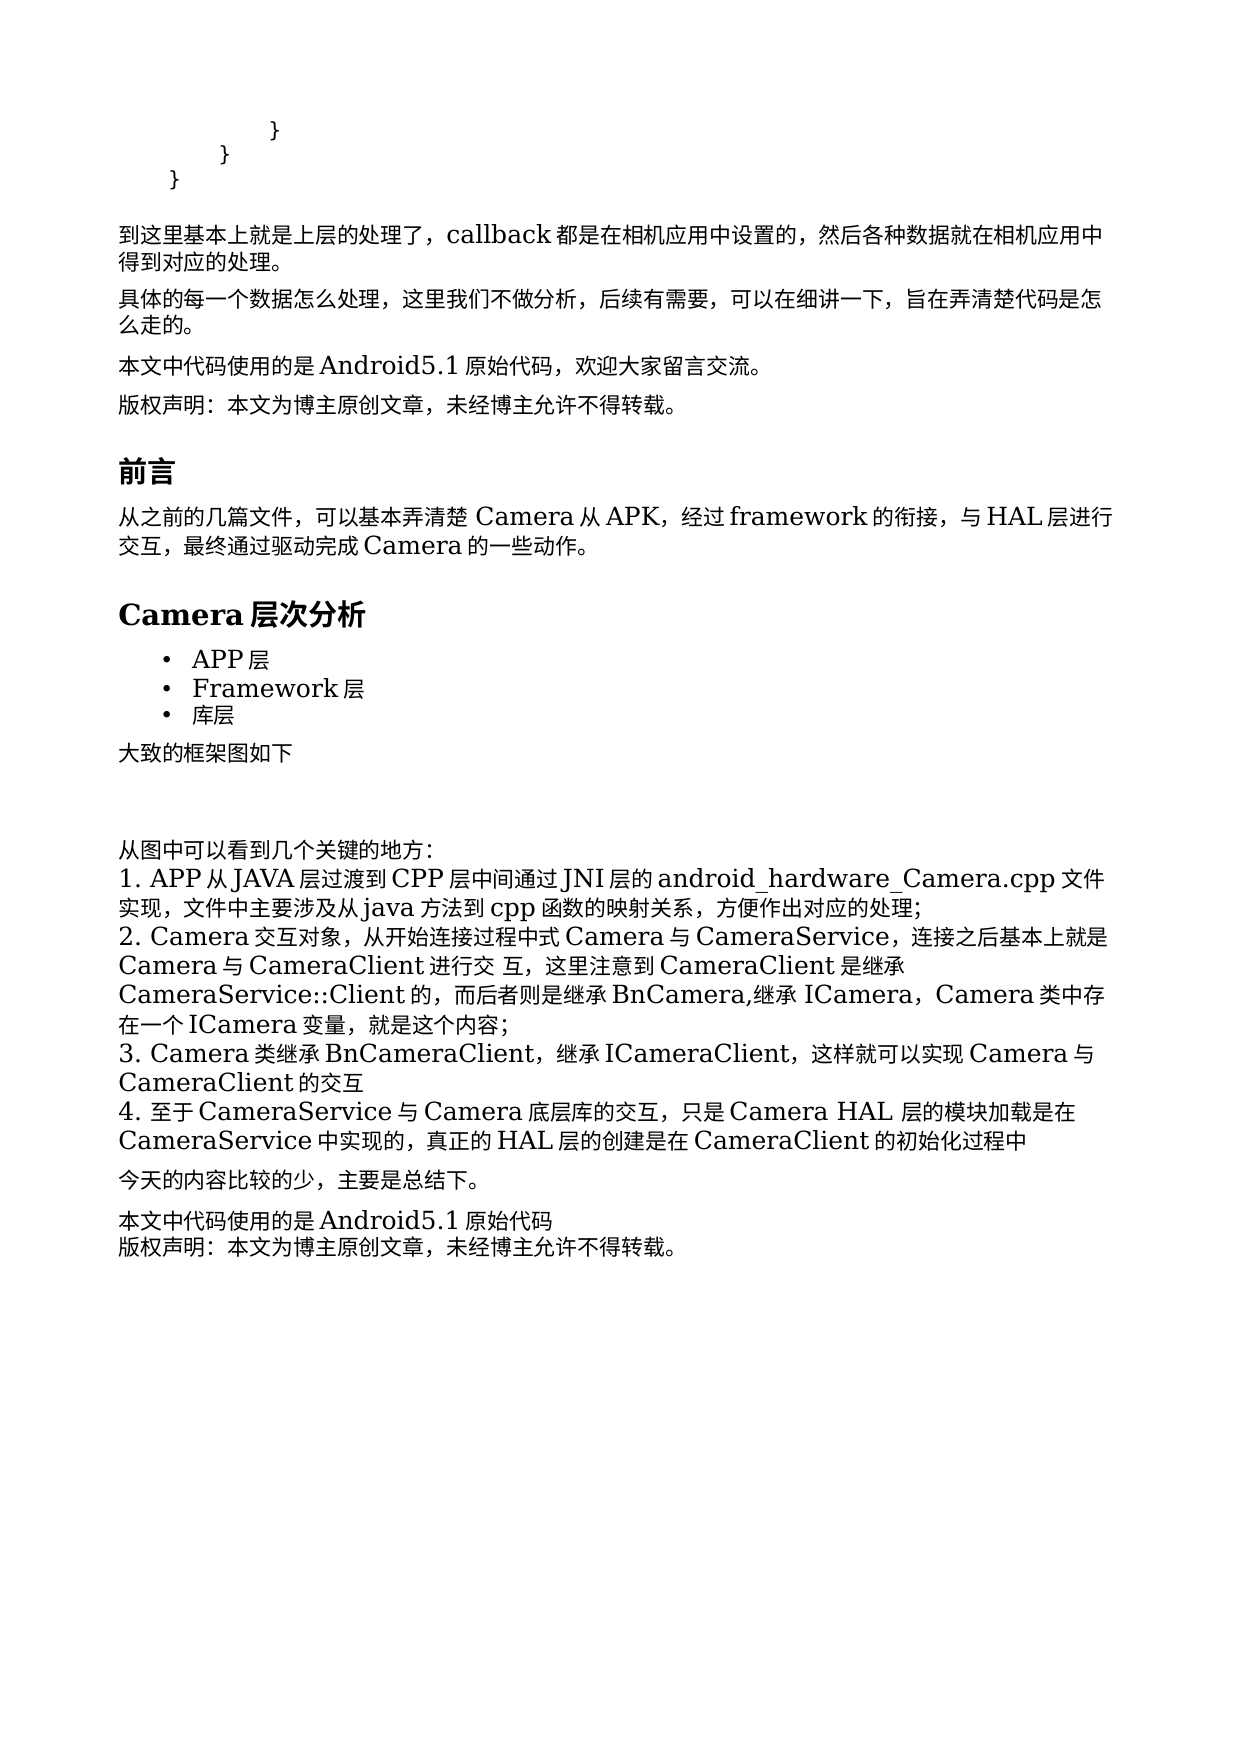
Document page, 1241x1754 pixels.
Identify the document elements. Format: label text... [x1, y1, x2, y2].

list 库层 [162, 703, 1122, 729]
text } [118, 118, 1122, 142]
list Framework层 [162, 674, 1122, 703]
text } [118, 167, 1122, 191]
text 今天的内容比较的少，主要是总结下。 [118, 1168, 1122, 1194]
text 大致的框架图如下 [118, 741, 1122, 826]
subtitle 前言 [118, 456, 1122, 490]
text 从图中可以看到几个关键的地方： 1. APP从JAVA层过渡到CPP层中间通过JNI层的android_hardware_Camera.cpp文件实现，文件中主要涉及从java方法到cpp函数的映射关系，方便作出对应的处理； 2. Camera交互对象，从开始连接过程中式Camera与CameraService，连接之后基本上就是Camera与CameraClient进行交 互，这里注意到CameraClient是继承CameraService::Client的，而后者则是继承BnCamera,继承 ICamera，Camera类中存在一个ICamera变量，就是这个内容； 3. Camera类继承BnCameraClient，继承ICameraClient，这样就可以实现Camera与CameraClient的交互 4. 至于CameraService与Camera底层库的交互，只是Camera HAL 层的模块加载是在CameraService中实现的，真正的HAL层的创建是在CameraClient的初始化过程中 [118, 838, 1122, 1156]
text } [118, 142, 1122, 167]
list APP层 [162, 645, 1122, 674]
text 版权声明：本文为博主原创文章，未经博主允许不得转载。 [118, 393, 1122, 418]
text 从之前的几篇文件，可以基本弄清楚 Camera从APK，经过framework的衔接，与HAL层进行交互，最终通过驱动完成Camera的一些动作。 [118, 502, 1122, 561]
text 到这里基本上就是上层的处理了，callback都是在相机应用中设置的，然后各种数据就在相机应用中得到对应的处理。 [118, 220, 1122, 275]
subtitle Camera层次分析 [118, 598, 1122, 632]
text 本文中代码使用的是Android5.1原始代码 版权声明：本文为博主原创文章，未经博主允许不得转载。 [118, 1206, 1122, 1261]
text 本文中代码使用的是Android5.1原始代码，欢迎大家留言交流。 [118, 351, 1122, 380]
text 具体的每一个数据怎么处理，这里我们不做分析，后续有需要，可以在细讲一下，旨在弄清楚代码是怎么走的。 [118, 288, 1122, 339]
